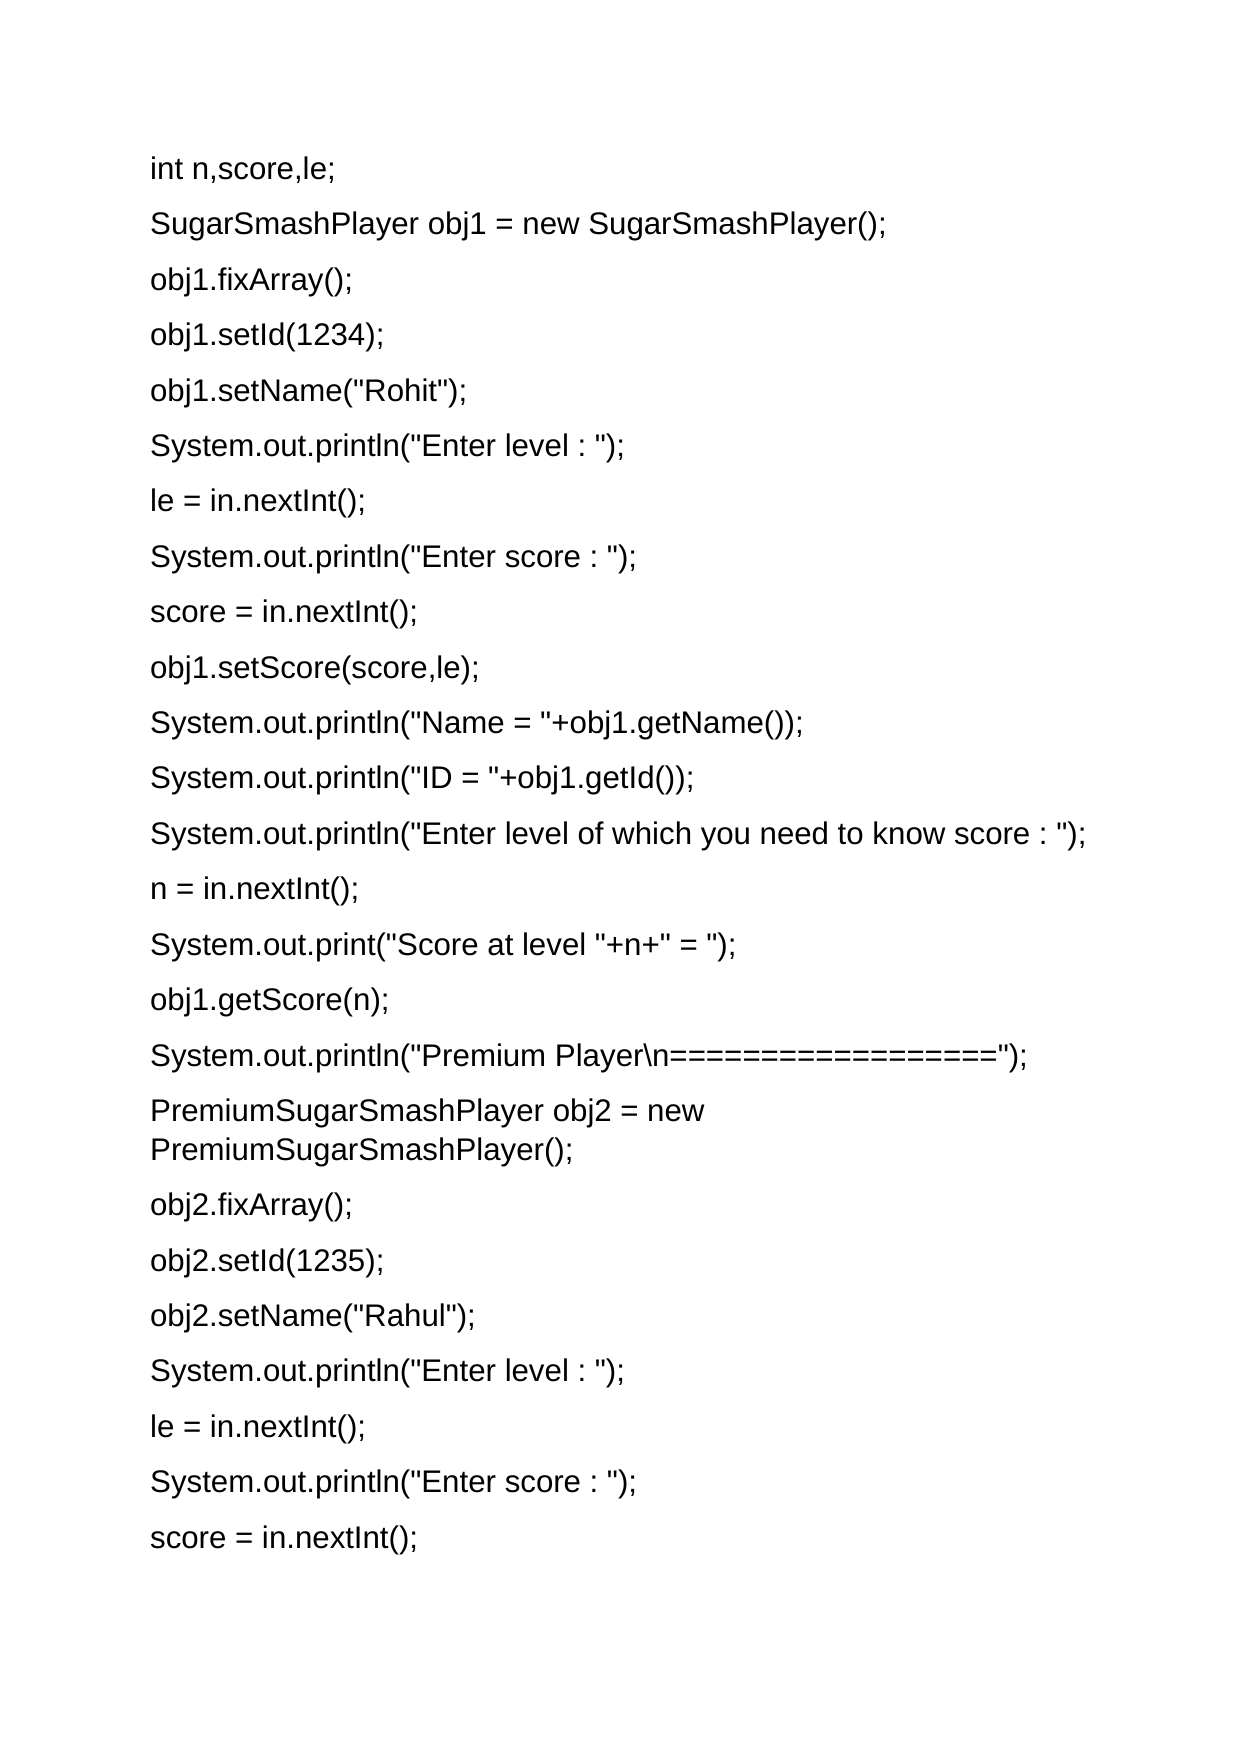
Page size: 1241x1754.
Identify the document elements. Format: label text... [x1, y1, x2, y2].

text obj2.setName("Rahul"); [150, 1297, 1090, 1333]
text score = in.nextInt(); [150, 593, 1090, 629]
text le = in.nextInt(); [150, 1408, 1090, 1444]
text System.out.println("Enter level : "); [150, 1352, 1090, 1388]
text obj1.getScore(n); [150, 981, 1090, 1017]
text le = in.nextInt(); [150, 482, 1090, 518]
text int n,score,le; [150, 150, 1090, 186]
text n = in.nextInt(); [150, 870, 1090, 906]
text System.out.println("Enter score : "); [150, 538, 1090, 574]
text obj2.setId(1235); [150, 1242, 1090, 1278]
text System.out.println("Enter level : "); [150, 427, 1090, 463]
text obj1.setScore(score,le); [150, 649, 1090, 685]
text obj1.fixArray(); [150, 261, 1090, 297]
text System.out.println("Enter level of which you need to know score : "); [150, 815, 1090, 851]
text System.out.println("ID = "+obj1.getId()); [150, 759, 1090, 796]
text obj1.setId(1234); [150, 316, 1090, 352]
text obj2.fixArray(); [150, 1186, 1090, 1222]
text obj1.setName("Rohit"); [150, 372, 1090, 408]
text System.out.println("Premium Player\n=================="); [150, 1037, 1090, 1073]
text System.out.println("Enter score : "); [150, 1463, 1090, 1499]
text System.out.println("Name = "+obj1.getName()); [150, 704, 1090, 740]
text SugarSmashPlayer obj1 = new SugarSmashPlayer(); [150, 205, 1090, 241]
text System.out.print("Score at level "+n+" = "); [150, 926, 1090, 962]
text score = in.nextInt(); [150, 1519, 1090, 1555]
text PremiumSugarSmashPlayer obj2 = new PremiumSugarSmashPlayer(); [150, 1092, 1090, 1167]
